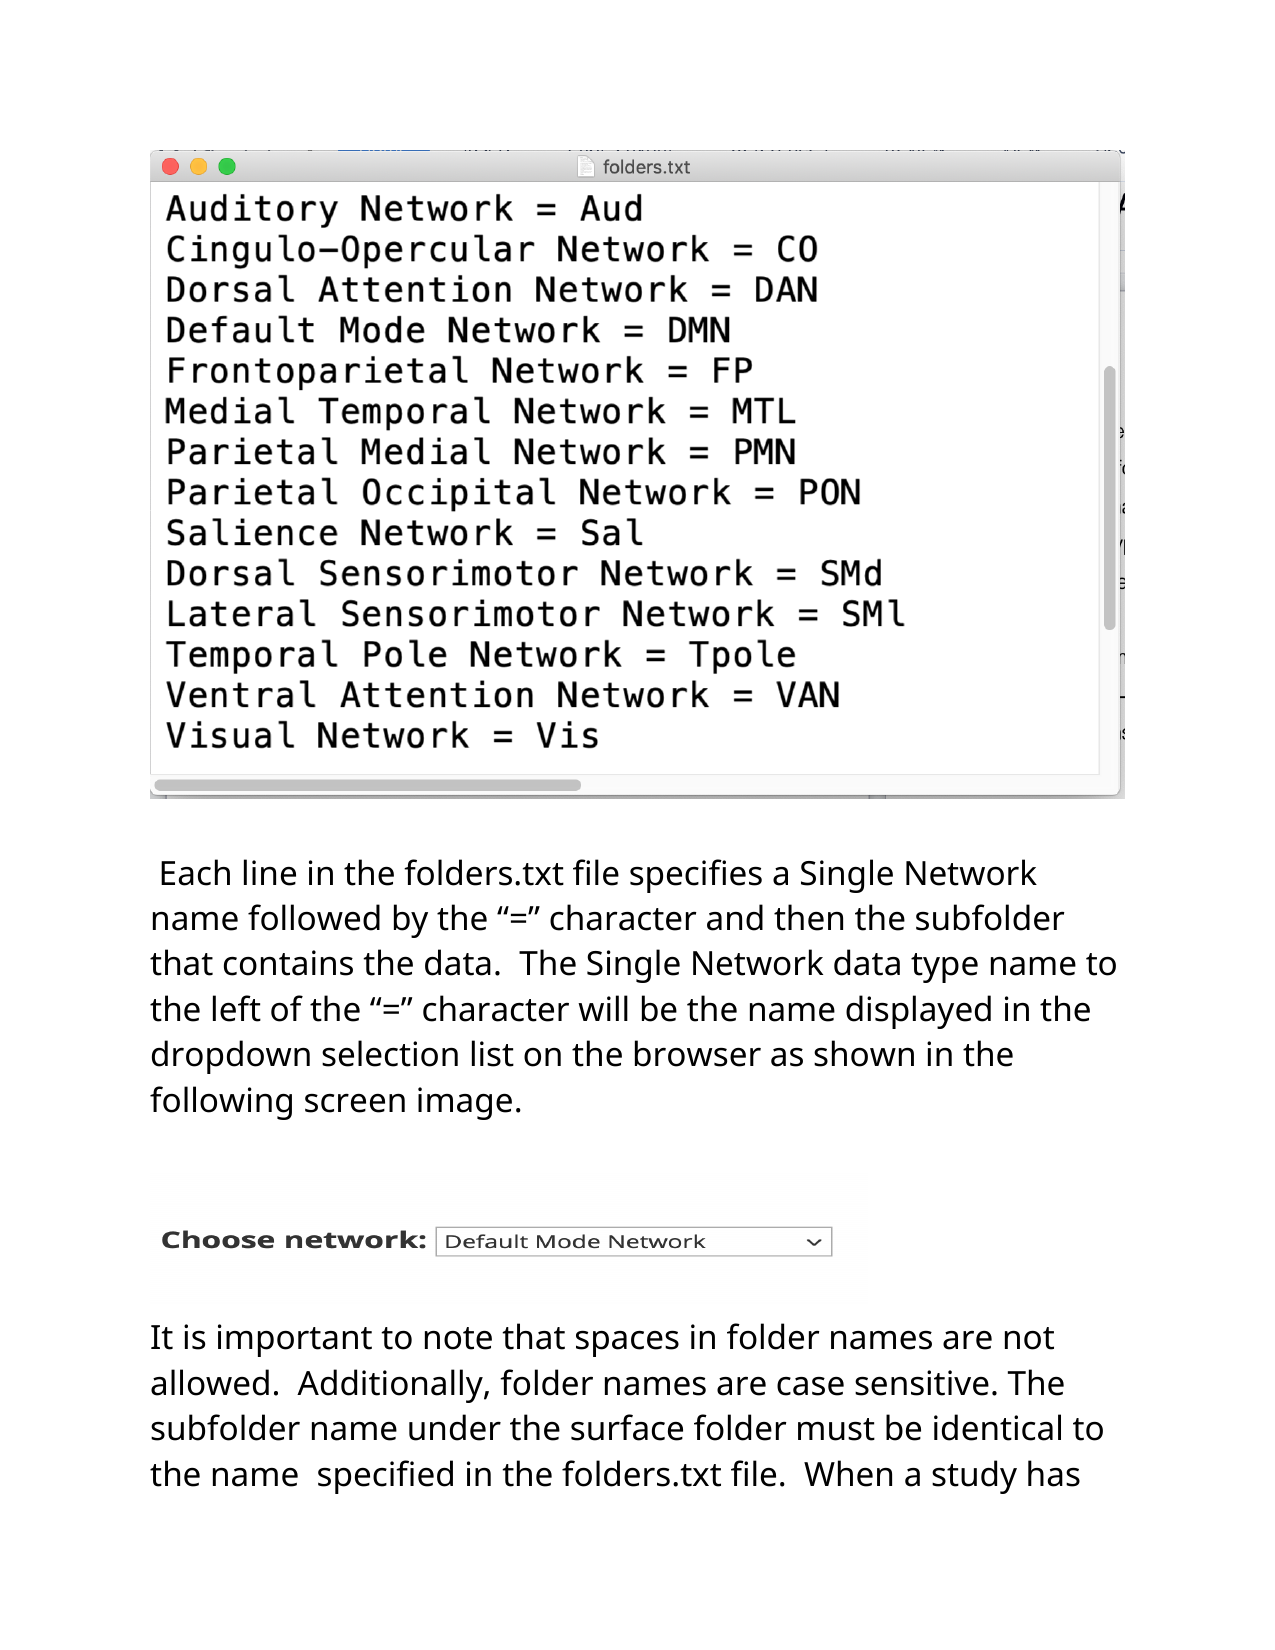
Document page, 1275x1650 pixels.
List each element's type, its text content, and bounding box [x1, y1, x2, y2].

picture [150, 1172, 868, 1304]
picture [150, 150, 1125, 799]
text It is important to note that spaces in folder names are not allowed. Additionally, folder names are case sensitive. The subfolder name under the surface folder must be identical to the name specified in the folders.txt file. When a study has [150, 1314, 1125, 1496]
text Each line in the folders.txt file specifies a Single Network name followed by the “=” character and then the subfolder that contains the data. The Single Network data type name to the left of the “=” character will be the name displayed in the dropdown selection list on the browser as shown in the following screen image. [150, 849, 1125, 1122]
